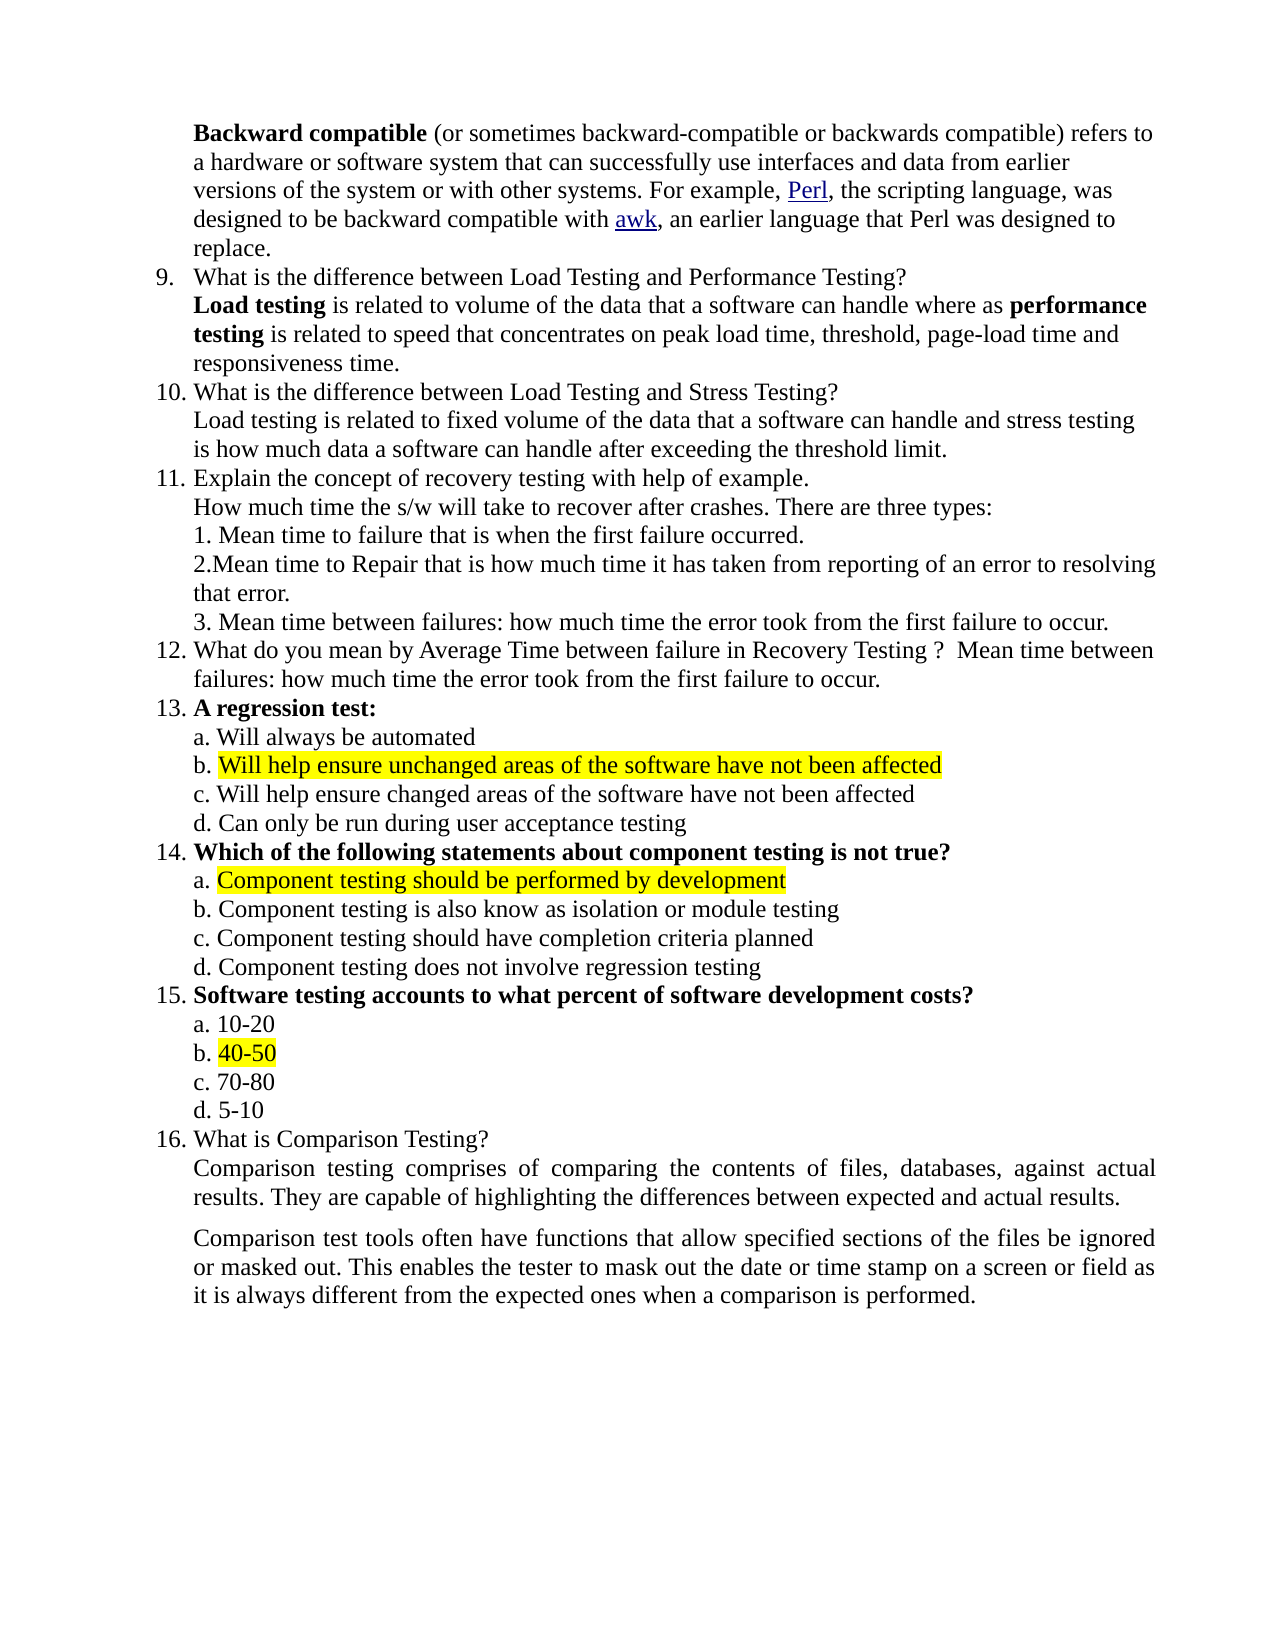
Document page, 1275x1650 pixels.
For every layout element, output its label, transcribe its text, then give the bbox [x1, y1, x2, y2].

list Explain the concept of recovery testing with help of example. [156, 463, 1157, 492]
list What is the difference between Load Testing and Stress Testing? [156, 377, 1157, 406]
list 3. Mean time between failures: how much time the error took from the first failure to occur. [156, 607, 1157, 636]
list Backward compatible (or sometimes backward-compatible or backwards compatible) refers to a hardware or software system that can successfully use interfaces and data from earlier versions of the system or with other systems. For example, Perl, the scripting language, was designed to be backward compatible with awk, an earlier language that Perl was designed to replace. [156, 118, 1157, 262]
list Which of the following statements about component testing is not true? a. Component testing should be performed by development b. Component testing is also know as isolation or module testing c. Component testing should have completion criteria planned d. Component testing does not involve regression testing [156, 837, 1157, 981]
list Load testing is related to fixed volume of the data that a software can handle and stress testing is how much data a software can handle after exceeding the threshold limit. [156, 406, 1157, 463]
list Software testing accounts to what percent of software development costs? a. 10-20 b. 40-50 c. 70-80 d. 5-10 [156, 981, 1157, 1124]
list Load testing is related to volume of the data that a software can handle where as performance testing is related to speed that concentrates on peak load time, threshold, page-load time and responsiveness time. [156, 291, 1157, 377]
list What do you mean by Average Time between failure in Recovery Testing ? Mean time between failures: how much time the error took from the first failure to occur. [156, 636, 1157, 693]
list Comparison testing comprises of comparing the contents of files, databases, against actual results. They are capable of highlighting the differences between expected and actual results. [156, 1153, 1157, 1211]
list Comparison test tools often have functions that allow specified sections of the files be ignored or masked out. This enables the tester to mask out the date or time stamp on a screen or field as it is always different from the expected ones when a comparison is performed. [156, 1223, 1157, 1309]
list What is the difference between Load Testing and Performance Testing? [156, 262, 1157, 291]
list 2.Mean time to Repair that is how much time it has taken from reporting of an error to resolving that error. [156, 549, 1157, 607]
list 1. Mean time to failure that is when the first failure occurred. [156, 521, 1157, 549]
list How much time the s/w will take to recover after crashes. There are three types: [156, 492, 1157, 521]
list What is Comparison Testing? [156, 1124, 1157, 1153]
list A regression test: a. Will always be automated b. Will help ensure unchanged areas of the software have not been affected c. Will help ensure changed areas of the software have not been affected d. Can only be run during user acceptance testing [156, 693, 1157, 837]
